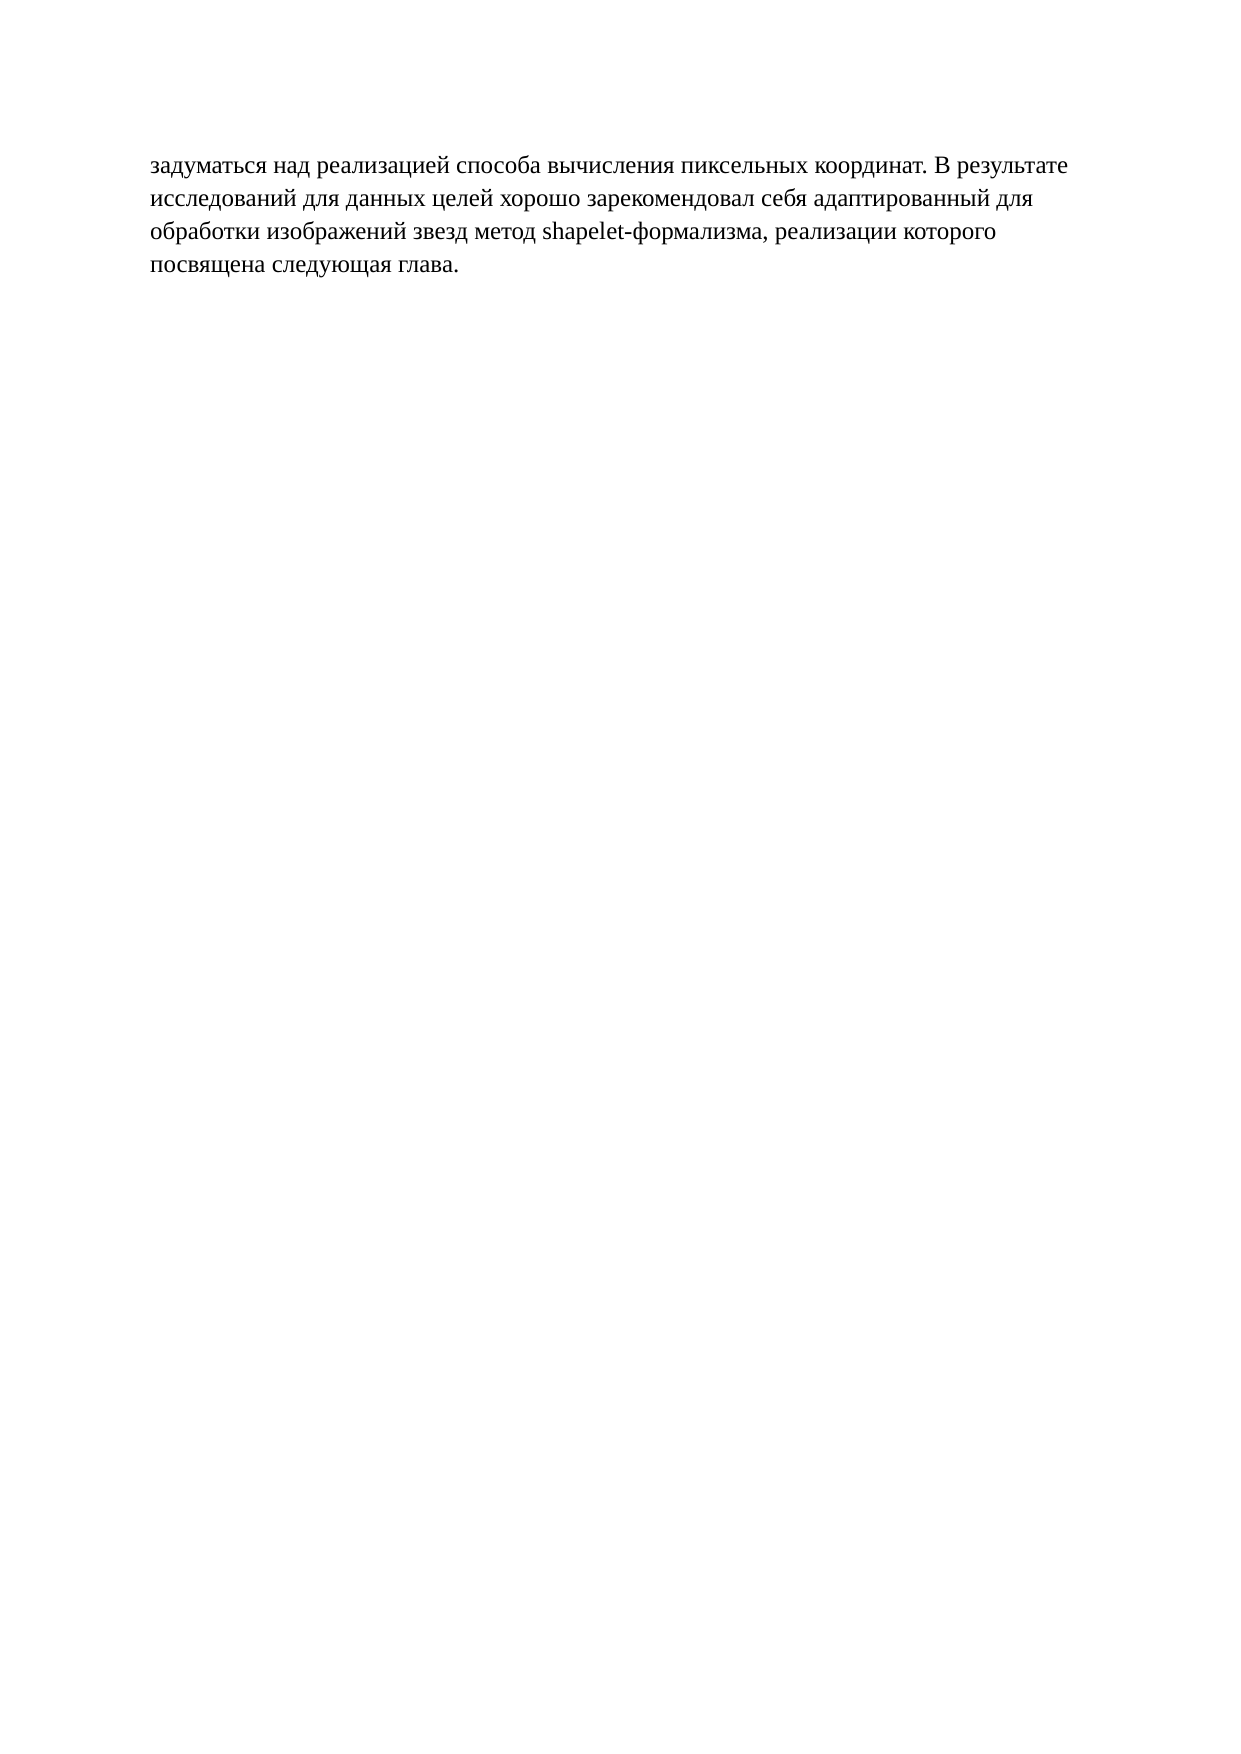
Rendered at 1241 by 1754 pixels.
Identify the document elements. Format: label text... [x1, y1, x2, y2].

text задуматься над реализацией способа вычисления пиксельных координат. В результате исследований для данных целей хорошо зарекомендовал себя адаптированный для обработки изображений звезд метод shapelet-формализма, реализации которого посвящена следующая глава. [150, 150, 1090, 278]
